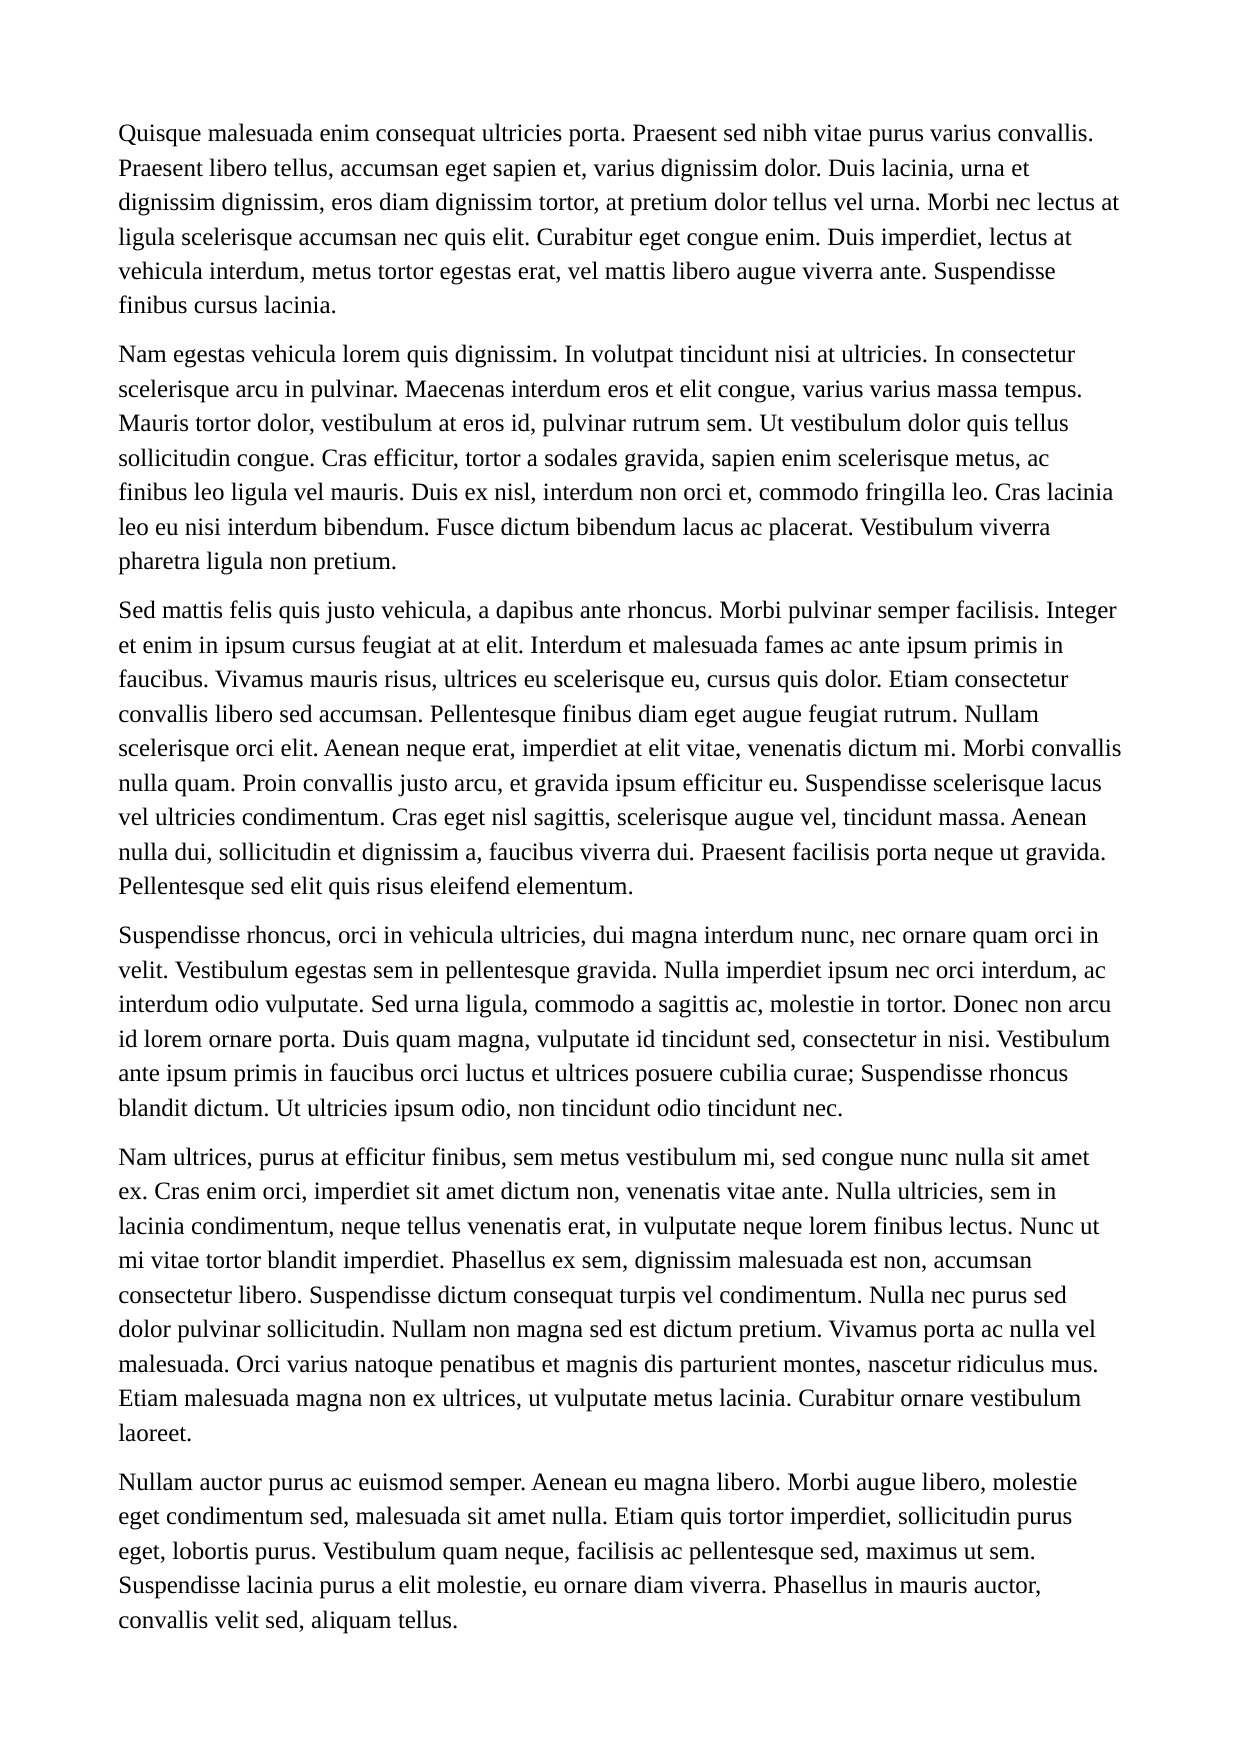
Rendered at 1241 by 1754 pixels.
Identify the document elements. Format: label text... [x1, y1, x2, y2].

text Nam ultrices, purus at efficitur finibus, sem metus vestibulum mi, sed congue nunc nulla sit amet ex. Cras enim orci, imperdiet sit amet dictum non, venenatis vitae ante. Nulla ultricies, sem in lacinia condimentum, neque tellus venenatis erat, in vulputate neque lorem finibus lectus. Nunc ut mi vitae tortor blandit imperdiet. Phasellus ex sem, dignissim malesuada est non, accumsan consectetur libero. Suspendisse dictum consequat turpis vel condimentum. Nulla nec purus sed dolor pulvinar sollicitudin. Nullam non magna sed est dictum pretium. Vivamus porta ac nulla vel malesuada. Orci varius natoque penatibus et magnis dis parturient montes, nascetur ridiculus mus. Etiam malesuada magna non ex ultrices, ut vulputate metus lacinia. Curabitur ornare vestibulum laoreet. [118, 1142, 1122, 1446]
text Nam egestas vehicula lorem quis dignissim. In volutpat tincidunt nisi at ultricies. In consectetur scelerisque arcu in pulvinar. Maecenas interdum eros et elit congue, varius varius massa tempus. Mauris tortor dolor, vestibulum at eros id, pulvinar rutrum sem. Ut vestibulum dolor quis tellus sollicitudin congue. Cras efficitur, tortor a sodales gravida, sapien enim scelerisque metus, ac finibus leo ligula vel mauris. Duis ex nisl, interdum non orci et, commodo fringilla leo. Cras lacinia leo eu nisi interdum bibendum. Fusce dictum bibendum lacus ac placerat. Vestibulum viverra pharetra ligula non pretium. [118, 339, 1122, 575]
text Sed mattis felis quis justo vehicula, a dapibus ante rhoncus. Morbi pulvinar semper facilisis. Integer et enim in ipsum cursus feugiat at at elit. Interdum et malesuada fames ac ante ipsum primis in faucibus. Vivamus mauris risus, ultrices eu scelerisque eu, cursus quis dolor. Etiam consectetur convallis libero sed accumsan. Pellentesque finibus diam eget augue feugiat rutrum. Nullam scelerisque orci elit. Aenean neque erat, imperdiet at elit vitae, venenatis dictum mi. Morbi convallis nulla quam. Proin convallis justo arcu, et gravida ipsum efficitur eu. Suspendisse scelerisque lacus vel ultricies condimentum. Cras eget nisl sagittis, scelerisque augue vel, tincidunt massa. Aenean nulla dui, sollicitudin et dignissim a, faucibus viverra dui. Praesent facilisis porta neque ut gravida. Pellentesque sed elit quis risus eleifend elementum. [118, 596, 1122, 900]
text Quisque malesuada enim consequat ultricies porta. Praesent sed nibh vitae purus varius convallis. Praesent libero tellus, accumsan eget sapien et, varius dignissim dolor. Duis lacinia, urna et dignissim dignissim, eros diam dignissim tortor, at pretium dolor tellus vel urna. Morbi nec lectus at ligula scelerisque accumsan nec quis elit. Curabitur eget congue enim. Duis imperdiet, lectus at vehicula interdum, metus tortor egestas erat, vel mattis libero augue viverra ante. Suspendisse finibus cursus lacinia. [118, 118, 1122, 319]
text Suspendisse rhoncus, orci in vehicula ultricies, dui magna interdum nunc, nec ornare quam orci in velit. Vestibulum egestas sem in pellentesque gravida. Nulla imperdiet ipsum nec orci interdum, ac interdum odio vulputate. Sed urna ligula, commodo a sagittis ac, molestie in tortor. Donec non arcu id lorem ornare porta. Duis quam magna, vulputate id tincidunt sed, consectetur in nisi. Vestibulum ante ipsum primis in faucibus orci luctus et ultrices posuere cubilia curae; Suspendisse rhoncus blandit dictum. Ut ultricies ipsum odio, non tincidunt odio tincidunt nec. [118, 920, 1122, 1122]
text Nullam auctor purus ac euismod semper. Aenean eu magna libero. Morbi augue libero, molestie eget condimentum sed, malesuada sit amet nulla. Etiam quis tortor imperdiet, sollicitudin purus eget, lobortis purus. Vestibulum quam neque, facilisis ac pellentesque sed, maximus ut sem. Suspendisse lacinia purus a elit molestie, eu ornare diam viverra. Phasellus in mauris auctor, convallis velit sed, aliquam tellus. [118, 1467, 1122, 1633]
